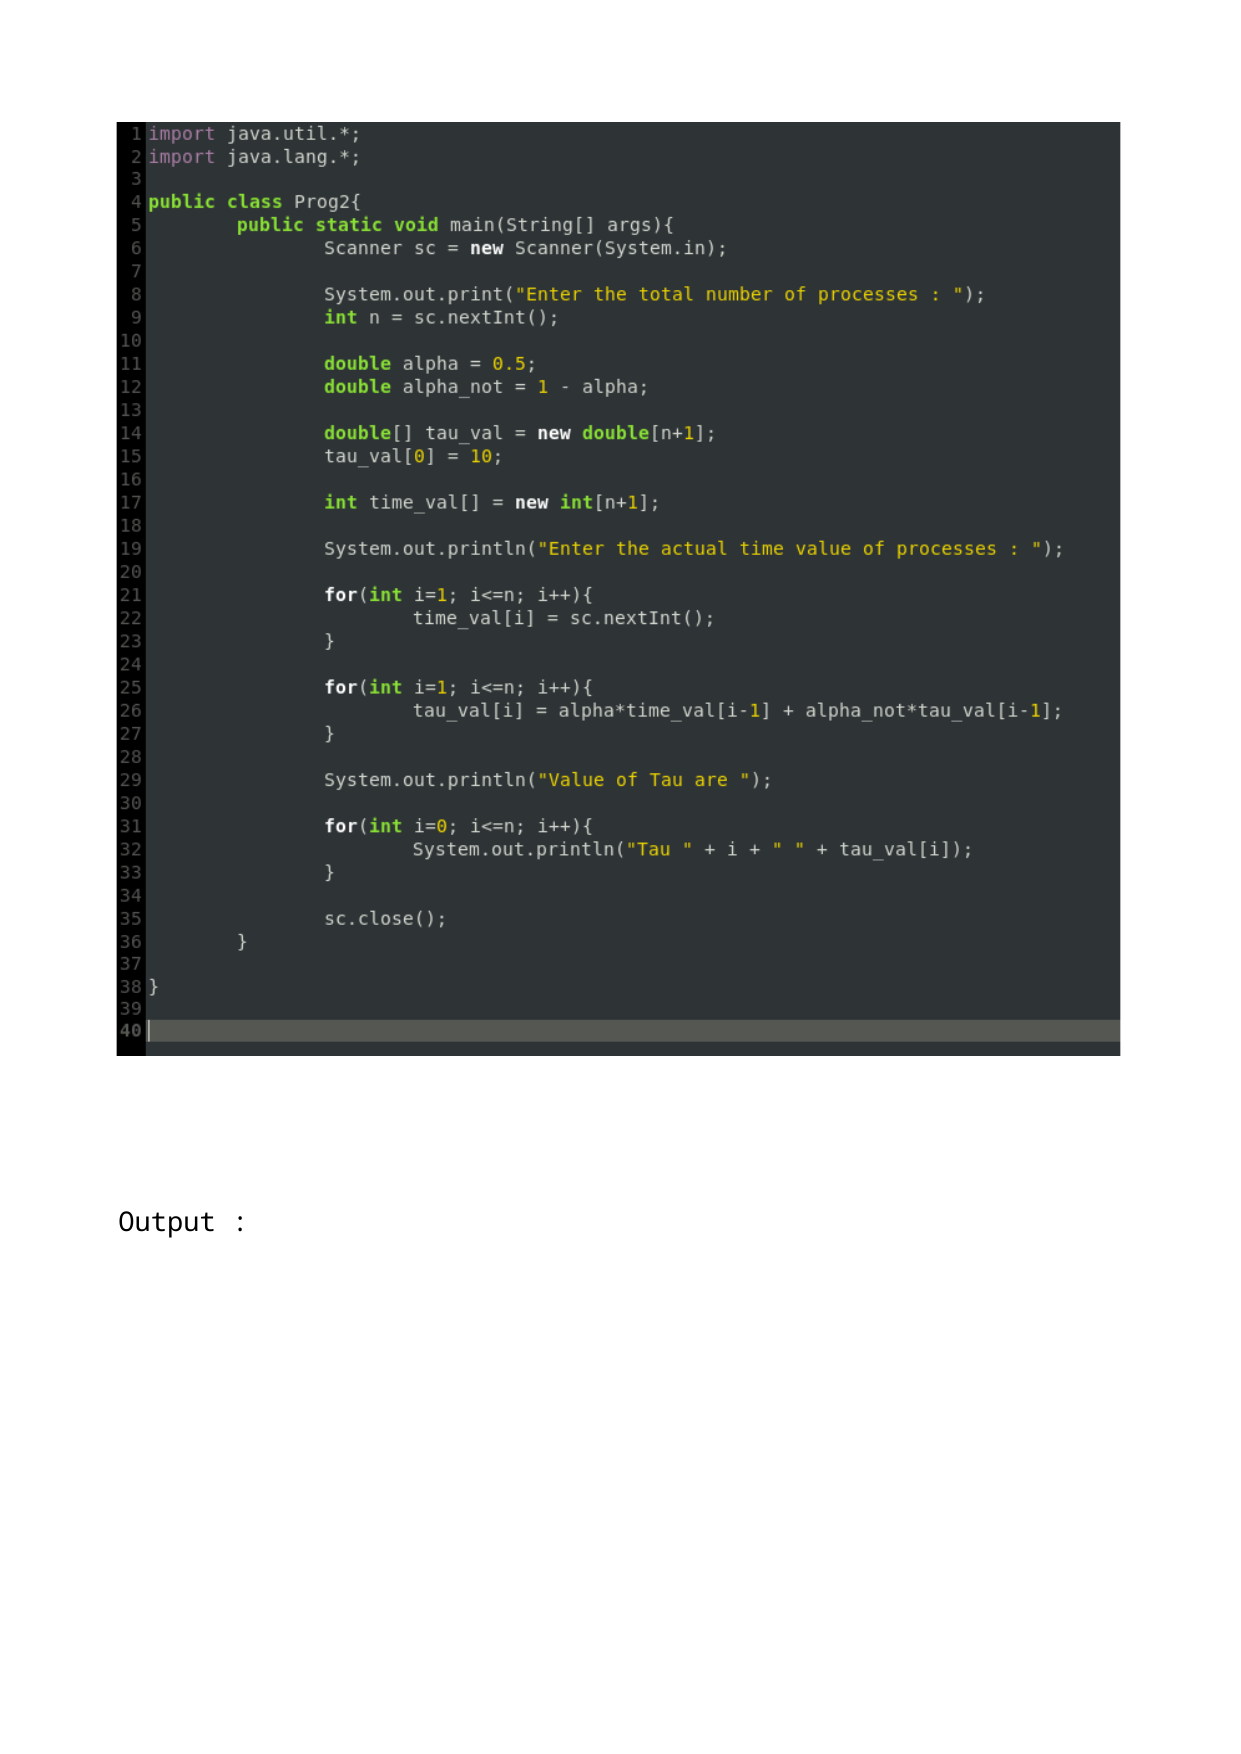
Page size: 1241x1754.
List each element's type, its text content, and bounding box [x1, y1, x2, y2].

text Output : [118, 1203, 1122, 1240]
picture [116, 122, 1121, 1056]
